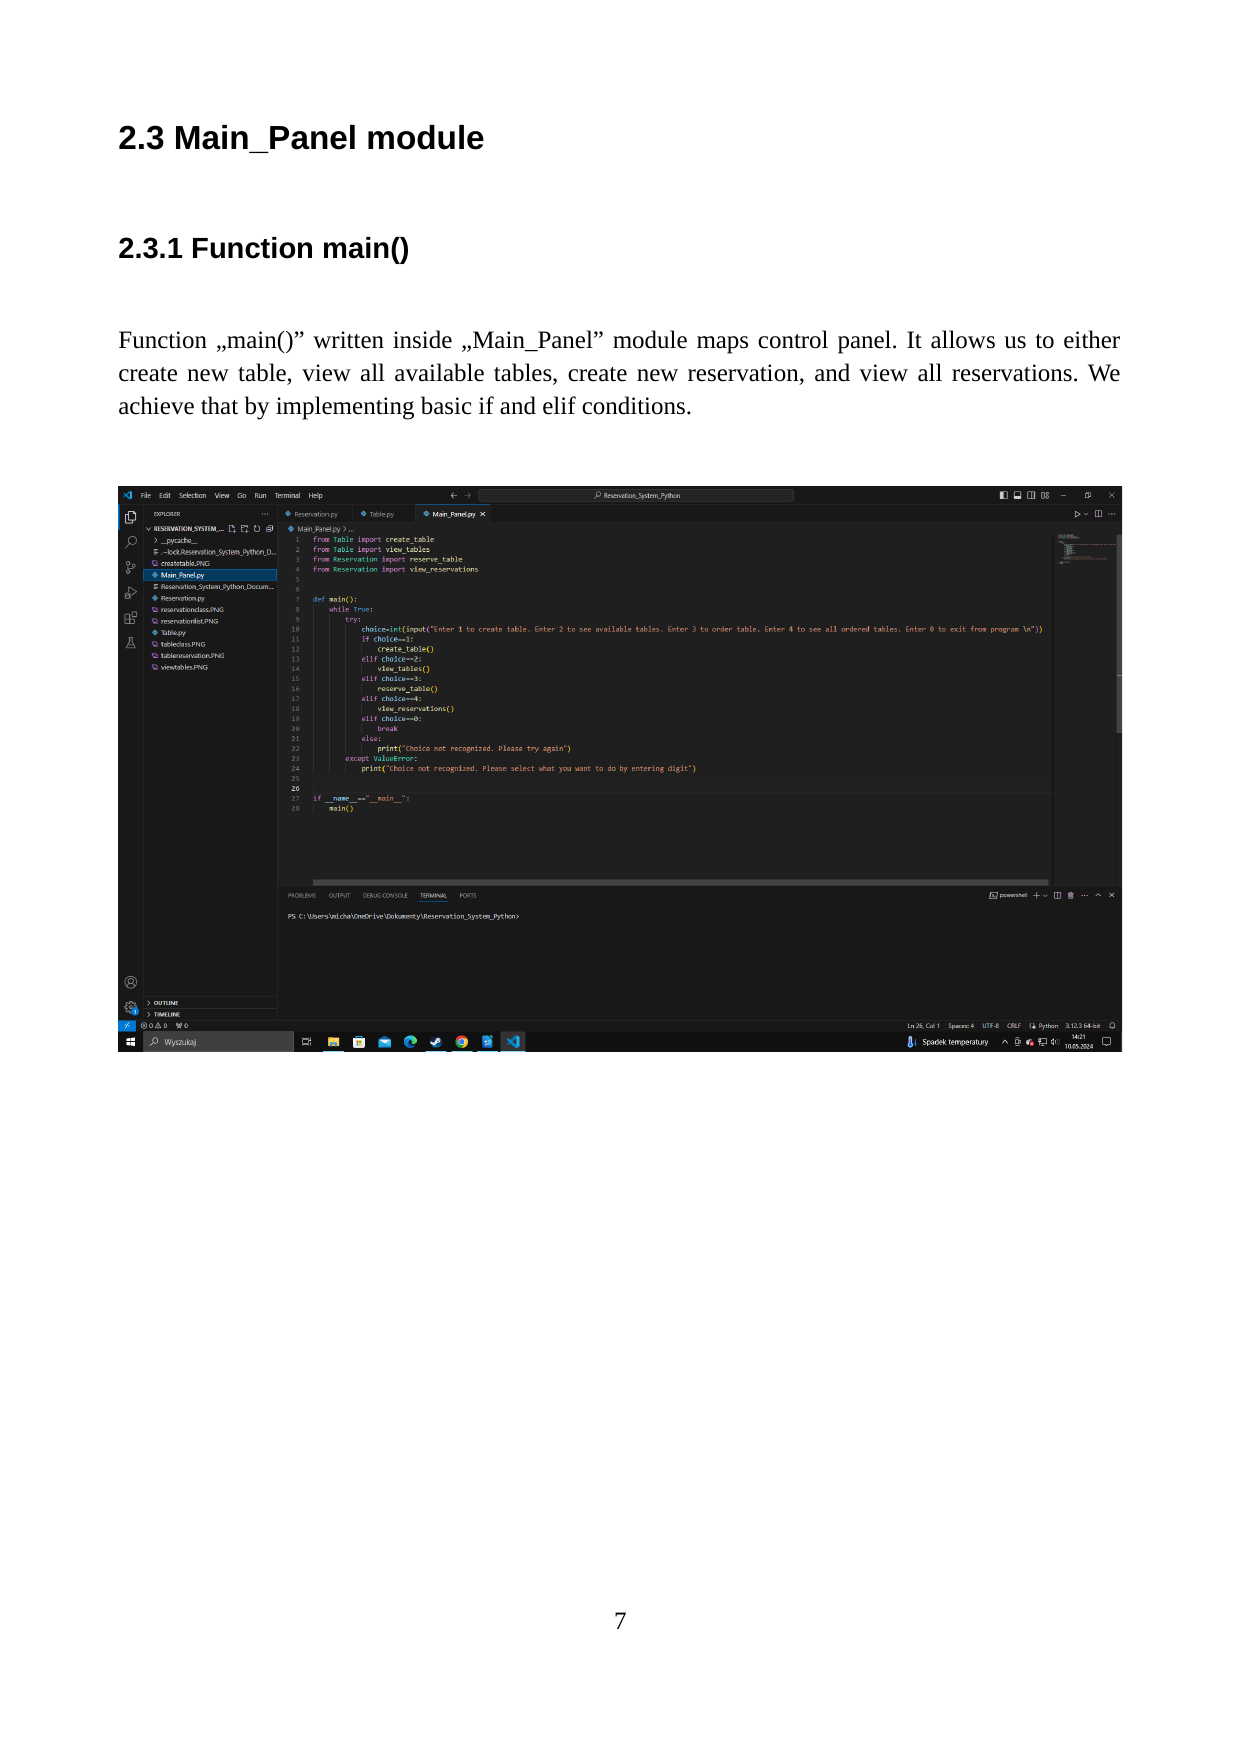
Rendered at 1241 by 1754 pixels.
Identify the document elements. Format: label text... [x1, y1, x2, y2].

text Function „main()” written inside „Main_Panel” module maps control panel. It allows us to either create new table, view all available tables, create new reservation, and view all reservations. We achieve that by implementing basic if and elif conditions. [118, 325, 1122, 420]
picture [118, 486, 1123, 1052]
subtitle 2.3.1 Function main() [118, 231, 1122, 265]
subtitle 2.3 Main_Panel module [118, 118, 1122, 157]
